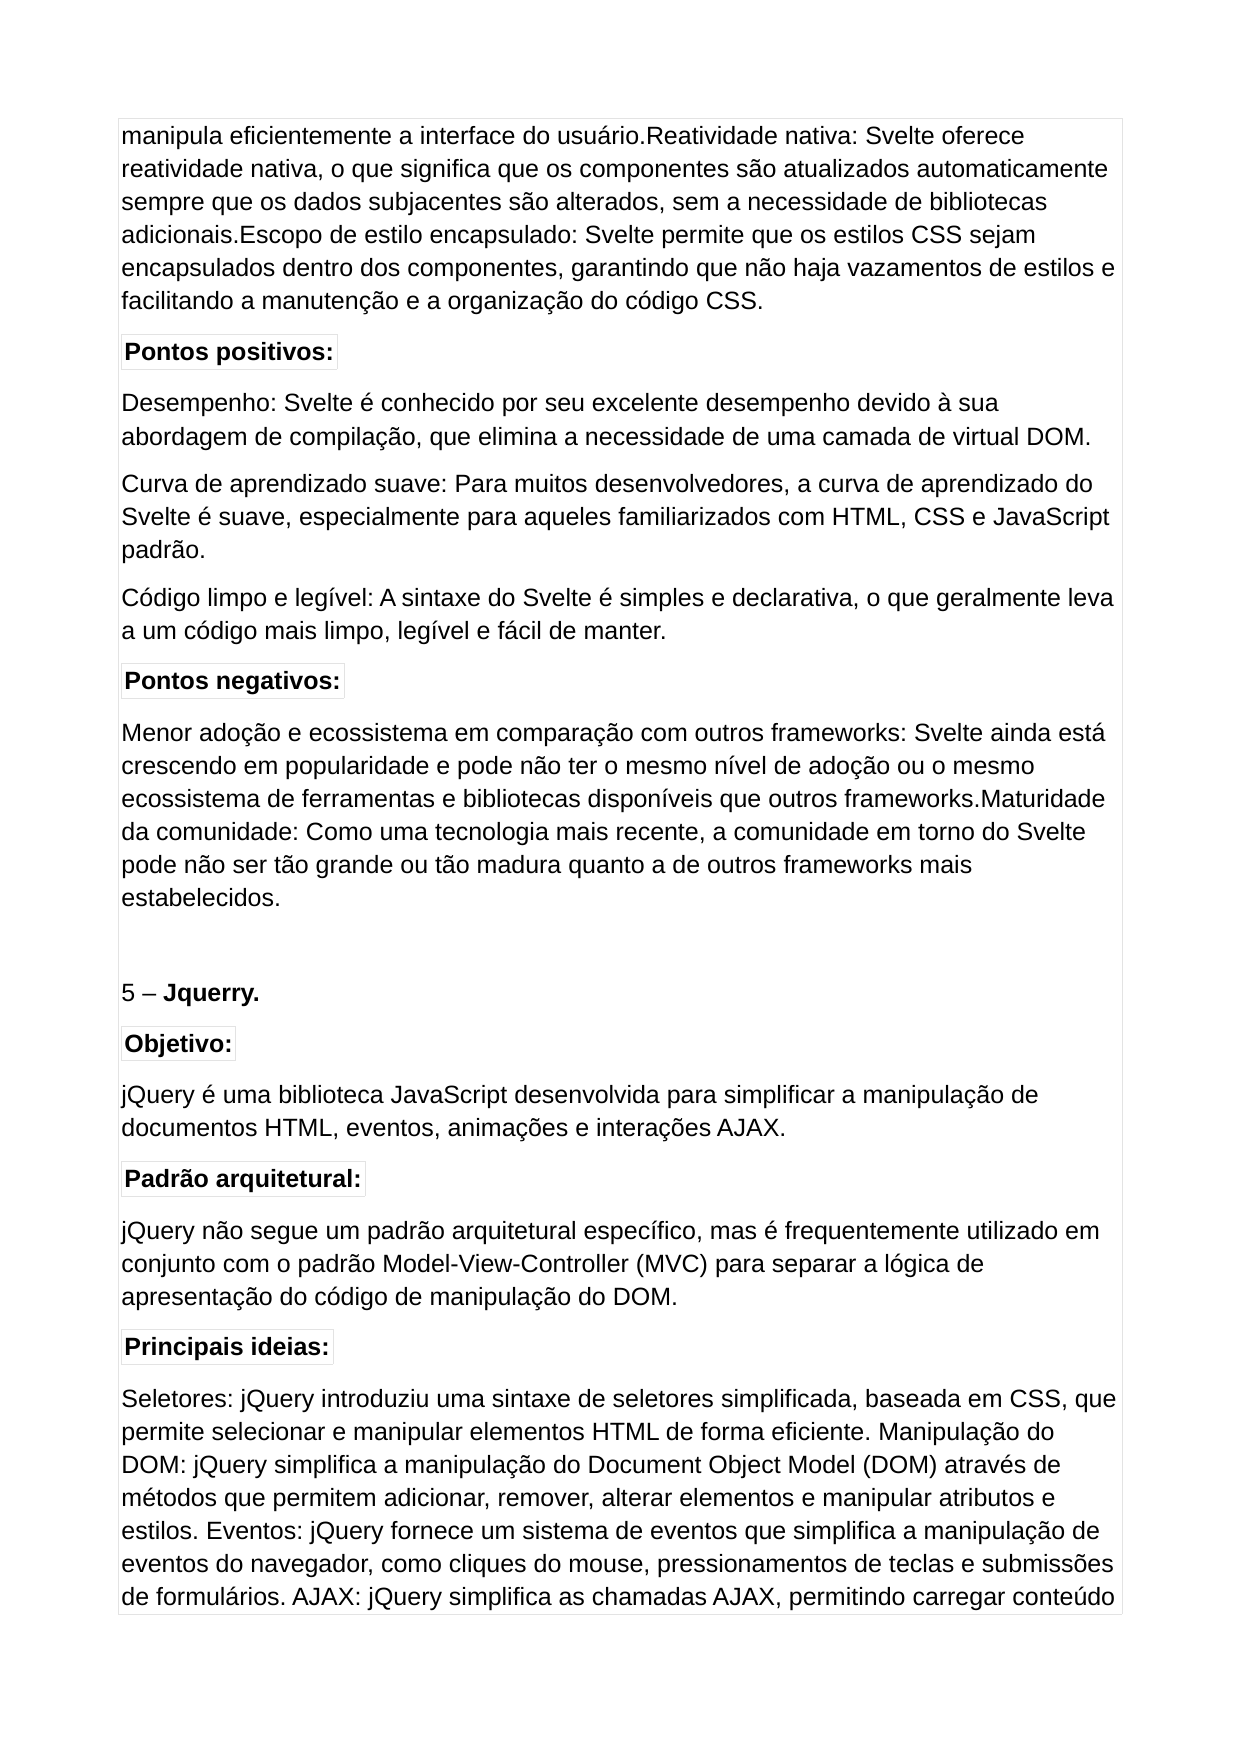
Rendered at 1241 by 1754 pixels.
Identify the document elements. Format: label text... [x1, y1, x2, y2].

text Menor adoção e ecossistema em comparação com outros frameworks: Svelte ainda está crescendo em popularidade e pode não ter o mesmo nível de adoção ou o mesmo ecossistema de ferramentas e bibliotecas disponíveis que outros frameworks.Maturidade da comunidade: Como uma tecnologia mais recente, a comunidade em torno do Svelte pode não ser tão grande ou tão madura quanto a de outros frameworks mais estabelecidos. [119, 715, 1122, 912]
text Seletores: jQuery introduziu uma sintaxe de seletores simplificada, baseada em CSS, que permite selecionar e manipular elementos HTML de forma eficiente. Manipulação do DOM: jQuery simplifica a manipulação do Document Object Model (DOM) através de métodos que permitem adicionar, remover, alterar elementos e manipular atributos e estilos. Eventos: jQuery fornece um sistema de eventos que simplifica a manipulação de eventos do navegador, como cliques do mouse, pressionamentos de teclas e submissões de formulários. AJAX: jQuery simplifica as chamadas AJAX, permitindo carregar conteúdo [119, 1381, 1122, 1614]
text Código limpo e legível: A sintaxe do Svelte é simples e declarativa, o que geralmente leva a um código mais limpo, legível e fácil de manter. [119, 580, 1122, 644]
text manipula eficientemente a interface do usuário.Reatividade nativa: Svelte oferece reatividade nativa, o que significa que os componentes são atualizados automaticamente sempre que os dados subjacentes são alterados, sem a necessidade de bibliotecas adicionais.Escopo de estilo encapsulado: Svelte permite que os estilos CSS sejam encapsulados dentro dos componentes, garantindo que não haja vazamentos de estilos e facilitando a manutenção e a organização do código CSS. [119, 119, 1122, 315]
text Objetivo: [119, 1023, 1122, 1061]
text Curva de aprendizado suave: Para muitos desenvolvedores, a curva de aprendizado do Svelte é suave, especialmente para aqueles familiarizados com HTML, CSS e JavaScript padrão. [119, 466, 1122, 564]
text Pontos negativos: [119, 660, 1122, 698]
text Desempenho: Svelte é conhecido por seu excelente desempenho devido à sua abordagem de compilação, que elimina a necessidade de uma camada de virtual DOM. [119, 385, 1122, 450]
text jQuery é uma biblioteca JavaScript desenvolvida para simplificar a manipulação de documentos HTML, eventos, animações e interações AJAX. [119, 1077, 1122, 1142]
text 5 – Jquerry. [119, 975, 1122, 1007]
text Pontos positivos: [119, 331, 1122, 369]
text jQuery não segue um padrão arquitetural específico, mas é frequentemente utilizado em conjunto com o padrão Model-View-Controller (MVC) para separar a lógica de apresentação do código de manipulação do DOM. [119, 1213, 1122, 1310]
text Principais ideias: [119, 1326, 1122, 1364]
text Padrão arquitetural: [119, 1158, 1122, 1196]
